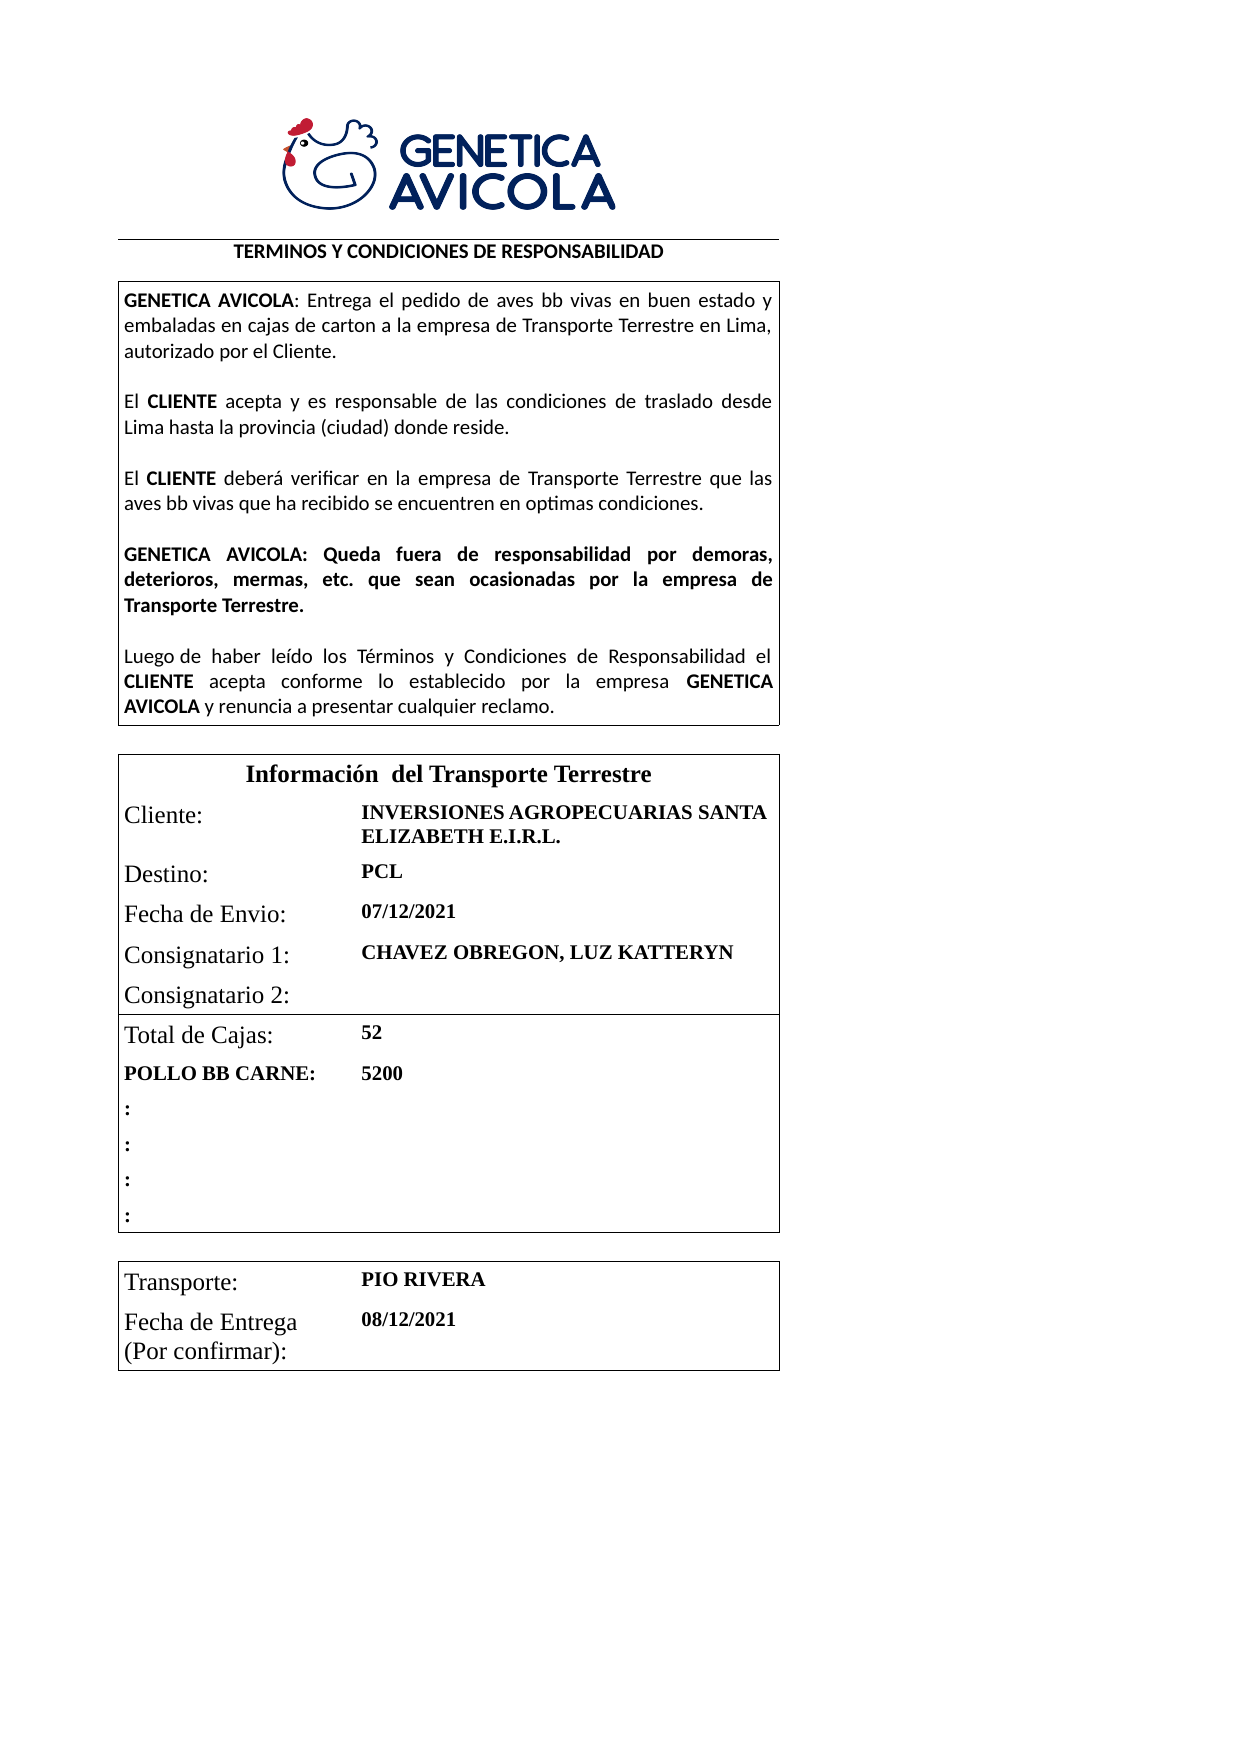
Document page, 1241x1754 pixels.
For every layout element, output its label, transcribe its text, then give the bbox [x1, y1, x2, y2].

table_cell CHAVEZ OBREGON, LUZ KATTERYN [356, 934, 779, 974]
table_cell PIO RIVERA [356, 1262, 779, 1301]
table_cell [356, 1126, 779, 1161]
table_cell POLLO BB CARNE: [119, 1055, 356, 1090]
table_cell Consignatario 1: [119, 934, 356, 974]
table_cell 5200 [356, 1055, 779, 1090]
table_cell Fecha de Entrega (Por confirmar): [119, 1301, 356, 1370]
table_cell Cliente: [119, 794, 356, 853]
table_cell : [119, 1126, 356, 1161]
table_cell Consignatario 2: [119, 974, 356, 1014]
table_cell 07/12/2021 [356, 894, 779, 934]
table_cell : [119, 1197, 356, 1232]
table_cell [356, 1161, 779, 1197]
table_cell : [119, 1161, 356, 1197]
table_cell Destino: [119, 854, 356, 894]
table_cell [356, 1197, 779, 1232]
table_cell [118, 1233, 356, 1261]
table_cell [356, 1233, 779, 1261]
table_cell 08/12/2021 [356, 1301, 779, 1370]
table_cell Transporte: [119, 1262, 356, 1301]
table_cell Total de Cajas: [119, 1015, 356, 1055]
table_cell : [119, 1090, 356, 1126]
table_cell PCL [356, 854, 779, 894]
table_cell [356, 1090, 779, 1126]
table_cell INVERSIONES AGROPECUARIAS SANTA ELIZABETH E.I.R.L. [356, 794, 779, 853]
table_cell GENETICA AVICOLA: Entrega el pedido de aves bb vivas en buen estado y embaladas en cajas de carton a la empresa de Transporte Terrestre en Lima, autorizado por el Cliente. El CLIENTE acepta y es responsable de las condiciones de traslado desde Lima hasta la provincia (ciudad) donde reside. El CLIENTE deberá verificar en la empresa de Transporte Terrestre que las aves bb vivas que ha recibido se encuentren en optimas condiciones. GENETICA AVICOLA: Queda fuera de responsabilidad por demoras, deterioros, mermas, etc. que sean ocasionadas por la empresa de Transporte Terrestre. Luego de haber leído los Términos y Condiciones de Responsabilidad el CLIENTE acepta conforme lo establecido por la empresa GENETICA AVICOLA y renuncia a presentar cualquier reclamo. [119, 282, 779, 725]
table_header Información del Transporte Terrestre [119, 755, 779, 794]
table_cell 52 [356, 1015, 779, 1055]
picture [282, 118, 616, 210]
table_header TERMINOS Y CONDICIONES DE RESPONSABILIDAD [118, 240, 779, 281]
table_cell [356, 974, 779, 1014]
table_cell Fecha de Envio: [119, 894, 356, 934]
